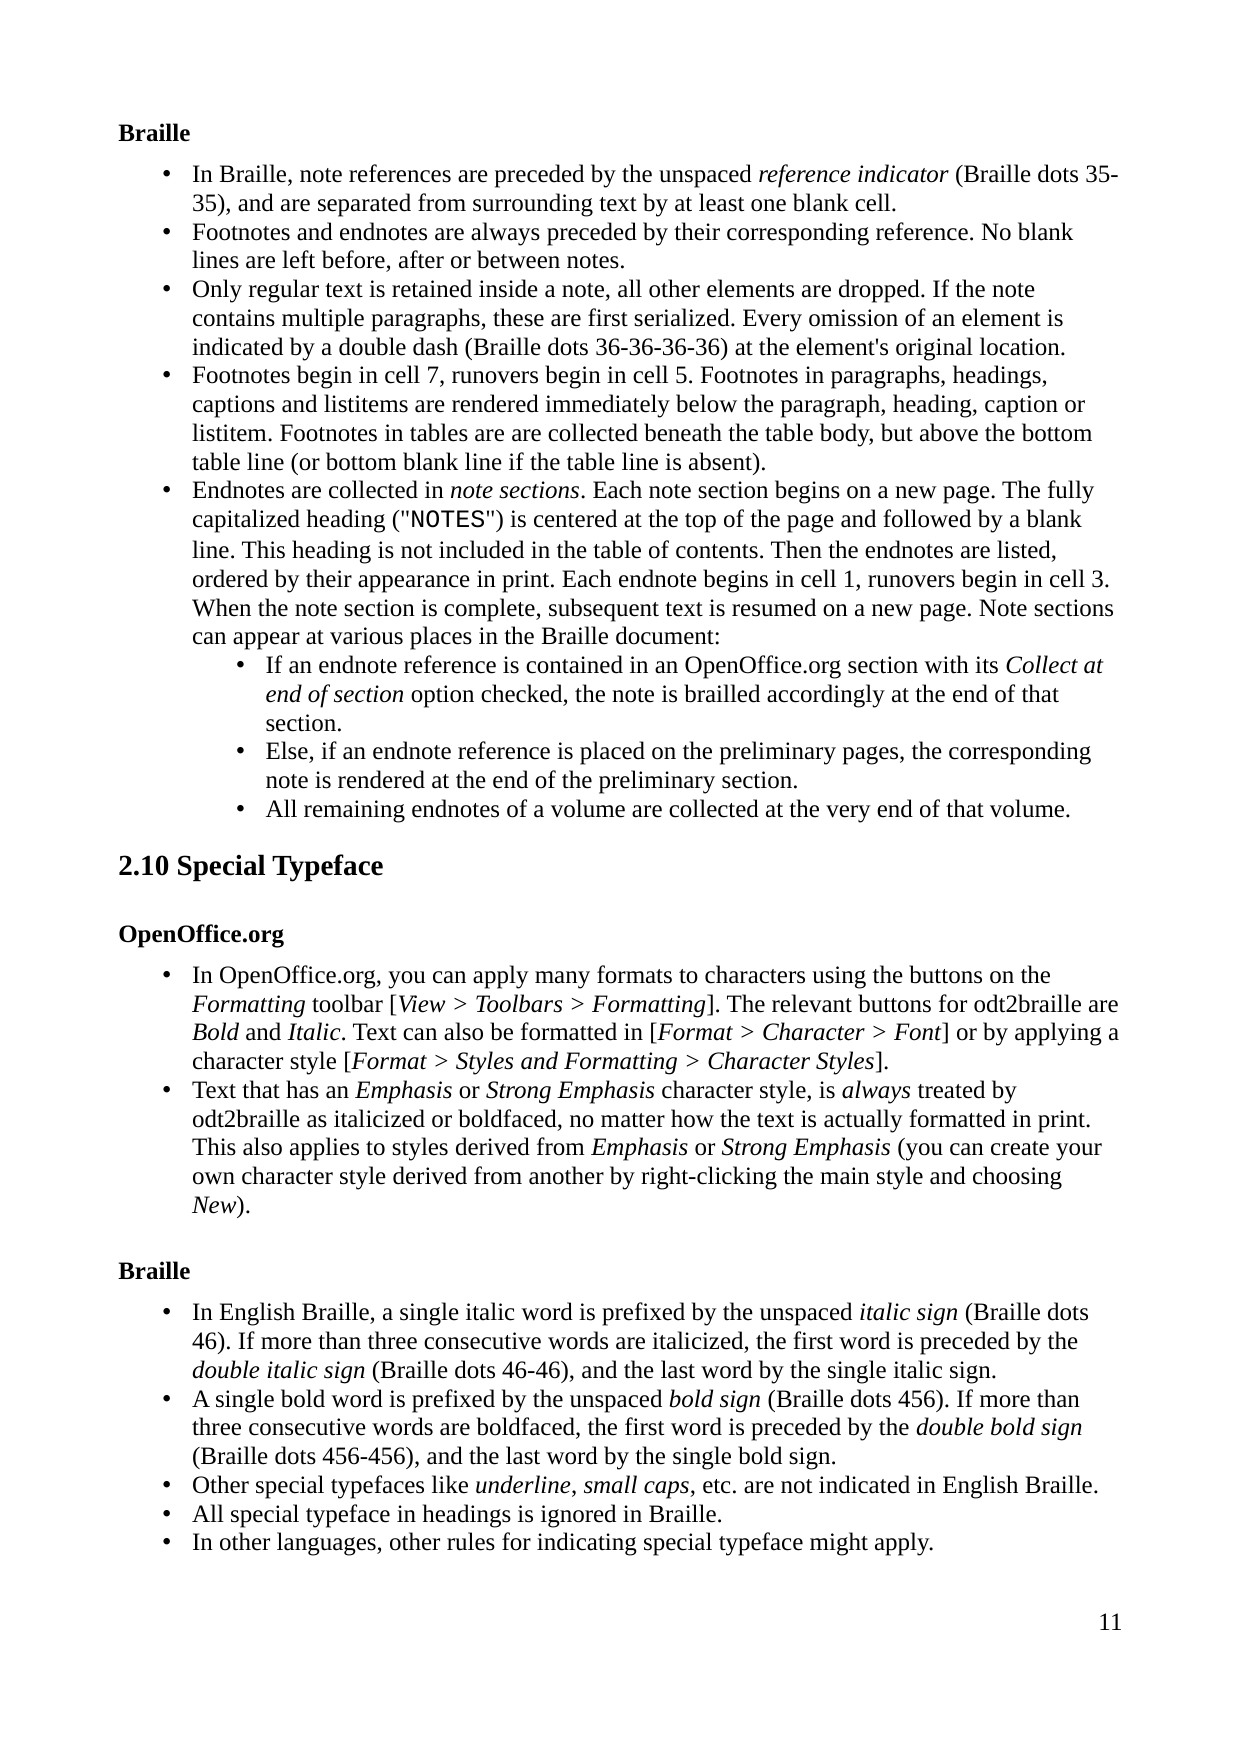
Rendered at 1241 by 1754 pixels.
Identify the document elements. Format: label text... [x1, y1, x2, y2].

list All special typeface in headings is ignored in Braille. [162, 1499, 1122, 1527]
list If an endnote reference is contained in an OpenOffice.org section with its Collect at end of section option checked, the note is brailled accordingly at the end of that section. [236, 650, 1122, 736]
list Endnotes are collected in note sections. Each note section begins on a new page. The fully capitalized heading ("NOTES") is centered at the top of the page and followed by a blank line. This heading is not included in the table of contents. Then the endnotes are listed, ordered by their appearance in print. Each endnote begins in cell 1, runovers begin in cell 3. When the note section is complete, subsequent text is resumed on a new page. Note sections can appear at various places in the Braille document: [162, 476, 1122, 650]
subtitle OpenOffice.org [118, 919, 1122, 947]
list Else, if an endnote reference is placed on the preliminary pages, the corresponding note is rendered at the end of the preliminary section. [236, 736, 1122, 794]
list All remaining endnotes of a volume are collected at the very end of that volume. [236, 794, 1122, 823]
list Other special typefaces like underline, small caps, etc. are not indicated in English Braille. [162, 1470, 1122, 1499]
list Footnotes and endnotes are always preceded by their corresponding reference. No blank lines are left before, after or between notes. [162, 217, 1122, 274]
list In OpenOffice.org, you can apply many formats to characters using the buttons on the Formatting toolbar [View > Toolbars > Formatting]. The relevant buttons for odt2braille are Bold and Italic. Text can also be formatted in [Format > Character > Font] or by applying a character style [Format > Styles and Formatting > Character Styles]. [162, 960, 1122, 1075]
list Text that has an Emphasis or Strong Emphasis character style, is always treated by odt2braille as italicized or boldfaced, no matter how the text is actually formatted in print. This also applies to styles derived from Emphasis or Strong Emphasis (you can create your own character style derived from another by right-clicking the main style and choosing New). [162, 1075, 1122, 1219]
list A single bold word is prefixed by the unspaced bold sign (Braille dots 456). If more than three consecutive words are boldfaced, the first word is preceded by the double bold sign (Braille dots 456-456), and the last word by the single bold sign. [162, 1384, 1122, 1470]
list In Braille, note references are preceded by the unspaced reference indicator (Braille dots 35-35), and are separated from surrounding text by at least one blank cell. [162, 159, 1122, 217]
list In English Braille, a single italic word is prefixed by the unspaced italic sign (Braille dots 46). If more than three consecutive words are italicized, the first word is preceded by the double italic sign (Braille dots 46-46), and the last word by the single italic sign. [162, 1297, 1122, 1384]
subtitle 2.10 Special Typeface [118, 848, 1122, 881]
subtitle Braille [118, 118, 1122, 147]
list Only regular text is retained inside a note, all other elements are dropped. If the note contains multiple paragraphs, these are first serialized. Every omission of an element is indicated by a double dash (Braille dots 36-36-36-36) at the element's original location. [162, 274, 1122, 361]
list Footnotes begin in cell 7, runovers begin in cell 5. Footnotes in paragraphs, headings, captions and listitems are rendered immediately below the paragraph, heading, caption or listitem. Footnotes in tables are are collected beneath the table body, but above the bottom table line (or bottom blank line if the table line is absent). [162, 361, 1122, 476]
subtitle Braille [118, 1256, 1122, 1285]
list In other languages, other rules for indicating special typeface might apply. [162, 1527, 1122, 1556]
